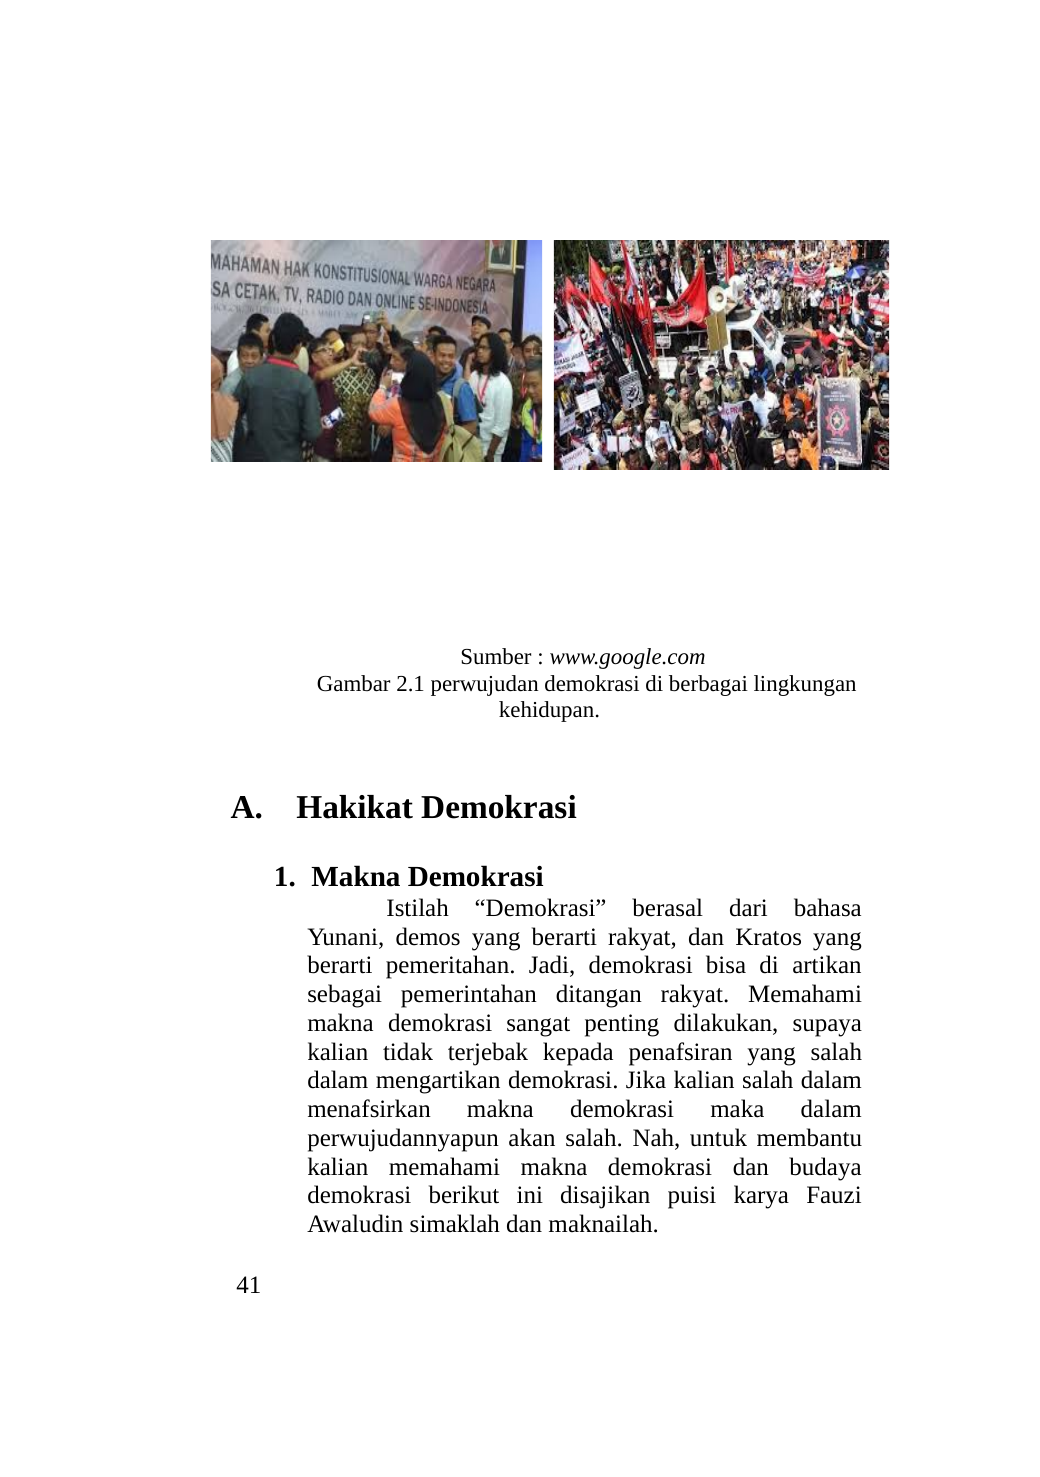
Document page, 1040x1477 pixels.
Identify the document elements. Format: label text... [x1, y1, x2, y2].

text Gambar 2.1 perwujudan demokrasi di berbagai lingkungan kehidupan. [236, 670, 862, 723]
picture [210, 240, 543, 462]
table_header [205, 235, 548, 584]
picture [553, 240, 890, 470]
text Sumber : www.google.com [236, 641, 862, 670]
table_header [548, 235, 895, 584]
text Istilah “Demokrasi” berasal dari bahasa Yunani, demos yang berarti rakyat, dan Kratos yang berarti pemeritahan. Jadi, demokrasi bisa di artikan sebagai pemerintahan ditangan rakyat. Memahami makna demokrasi sangat penting dilakukan, supaya kalian tidak terjebak kepada penafsiran yang salah dalam mengartikan demokrasi. Jika kalian salah dalam menafsirkan makna demokrasi maka dalam perwujudannyapun akan salah. Nah, untuk membantu kalian memahami makna demokrasi dan budaya demokrasi berikut ini disajikan puisi karya Fauzi Awaludin simaklah dan maknailah. [307, 893, 862, 1238]
list A. Hakikat Demokrasi [230, 787, 862, 826]
list Makna Demokrasi [274, 859, 862, 893]
